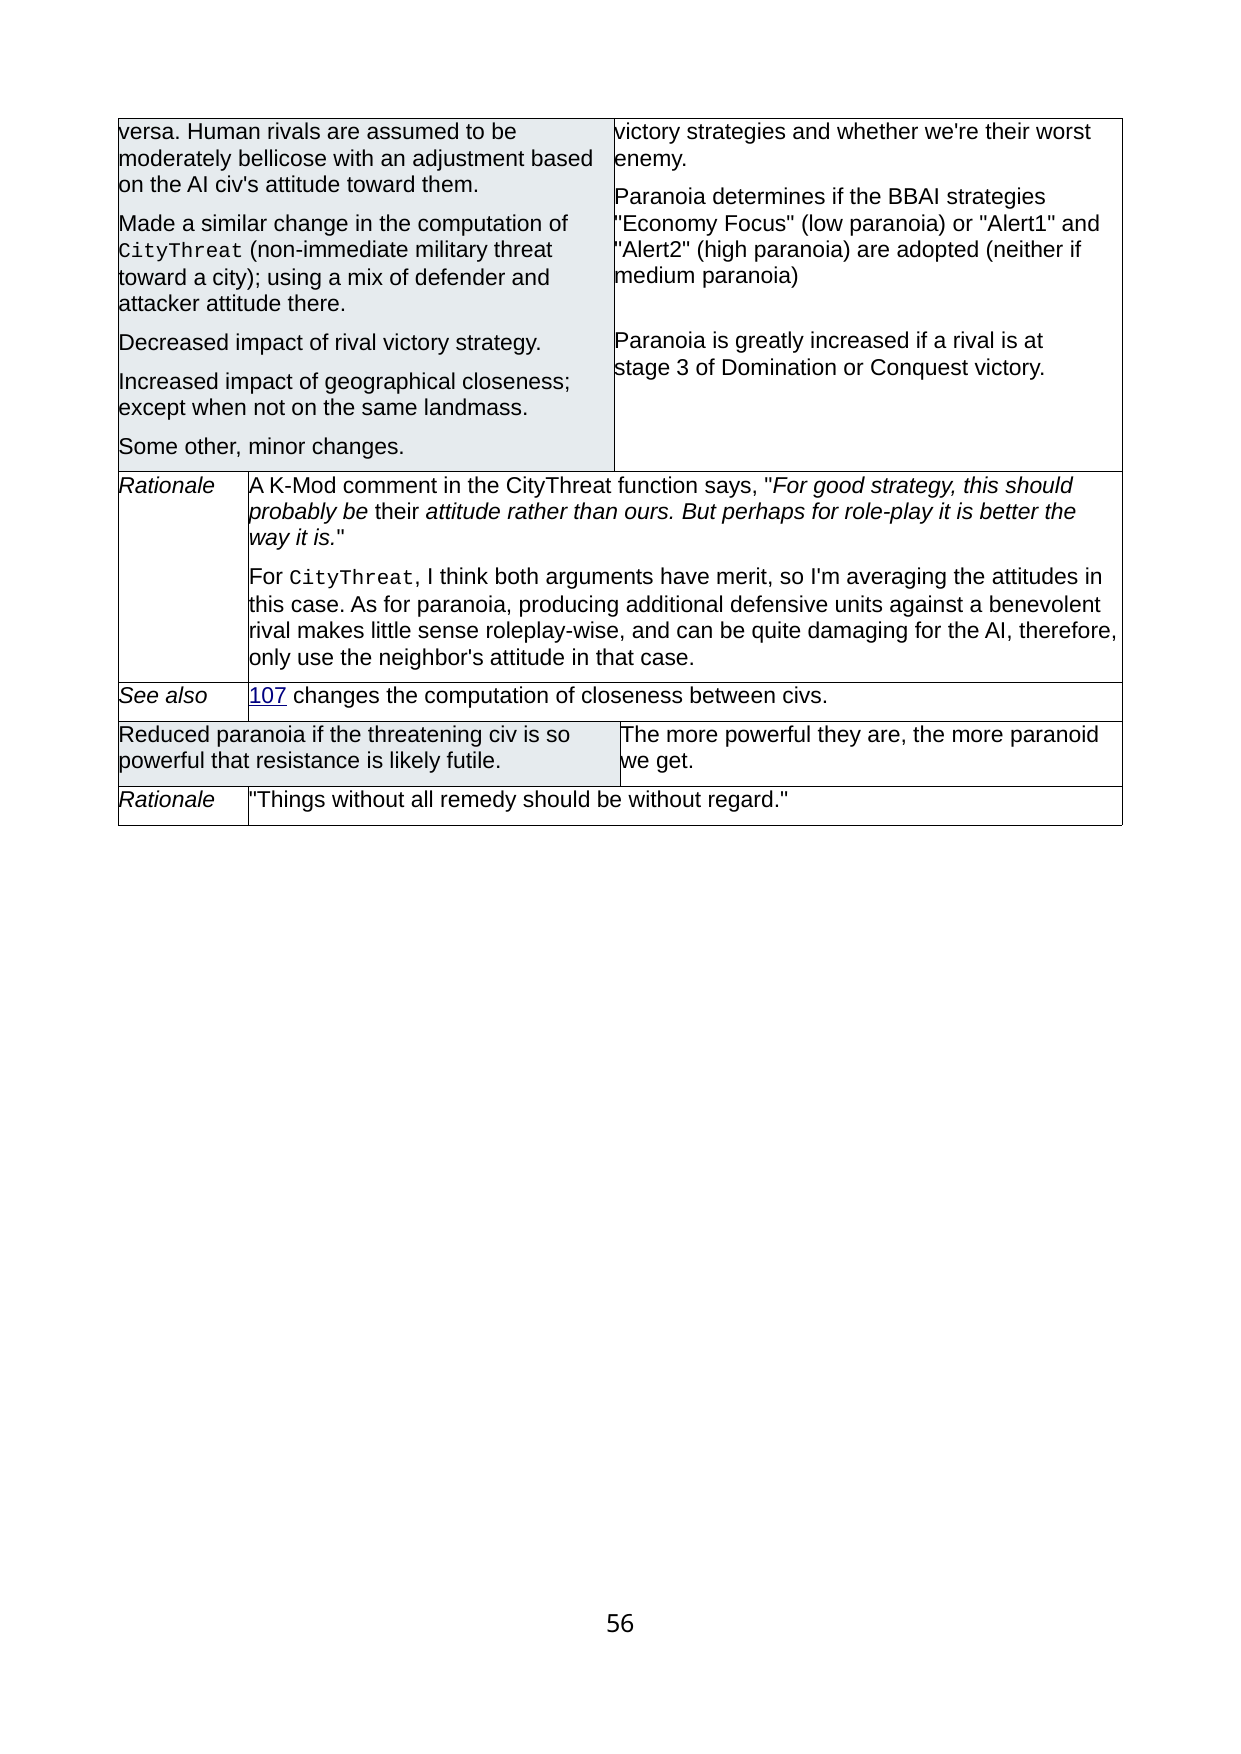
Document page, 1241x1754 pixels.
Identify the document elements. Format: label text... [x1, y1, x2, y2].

table_cell victory strategies and whether we're their worst enemy. Paranoia determines if the BBAI strategies "Economy Focus" (low paranoia) or "Alert1" and "Alert2" (high paranoia) are adopted (neither if medium paranoia) Paranoia is greatly increased if a rival is at stage 3 of Domination or Conquest victory. [615, 119, 1122, 471]
table_cell Reduced paranoia if the threatening civ is so powerful that resistance is likely futile. [119, 722, 620, 786]
table_cell The more powerful they are, the more paranoid we get. [621, 722, 1122, 786]
table_cell Rationale [119, 787, 248, 825]
table_cell A K-Mod comment in the CityThreat function says, "For good strategy, this should probably be their attitude rather than ours. But perhaps for role-play it is better the way it is." For CityThreat, I think both arguments have merit, so I'm averaging the attitudes in this case. As for paranoia, producing additional defensive units against a benevolent rival makes little sense roleplay-wise, and can be quite damaging for the AI, therefore, only use the neighbor's attitude in that case. [249, 472, 1122, 682]
table_cell 107 changes the computation of closeness between civs. [249, 683, 1122, 721]
table_cell "Things without all remedy should be without regard." [249, 787, 1122, 825]
table_cell versa. Human rivals are assumed to be moderately bellicose with an adjustment based on the AI civ's attitude toward them. Made a similar change in the computation of CityThreat (non-immediate military threat toward a city); using a mix of defender and attacker attitude there. Decreased impact of rival victory strategy. Increased impact of geographical closeness; except when not on the same landmass. Some other, minor changes. [119, 119, 614, 471]
table_cell See also [119, 683, 248, 721]
table_cell Rationale [119, 472, 248, 682]
